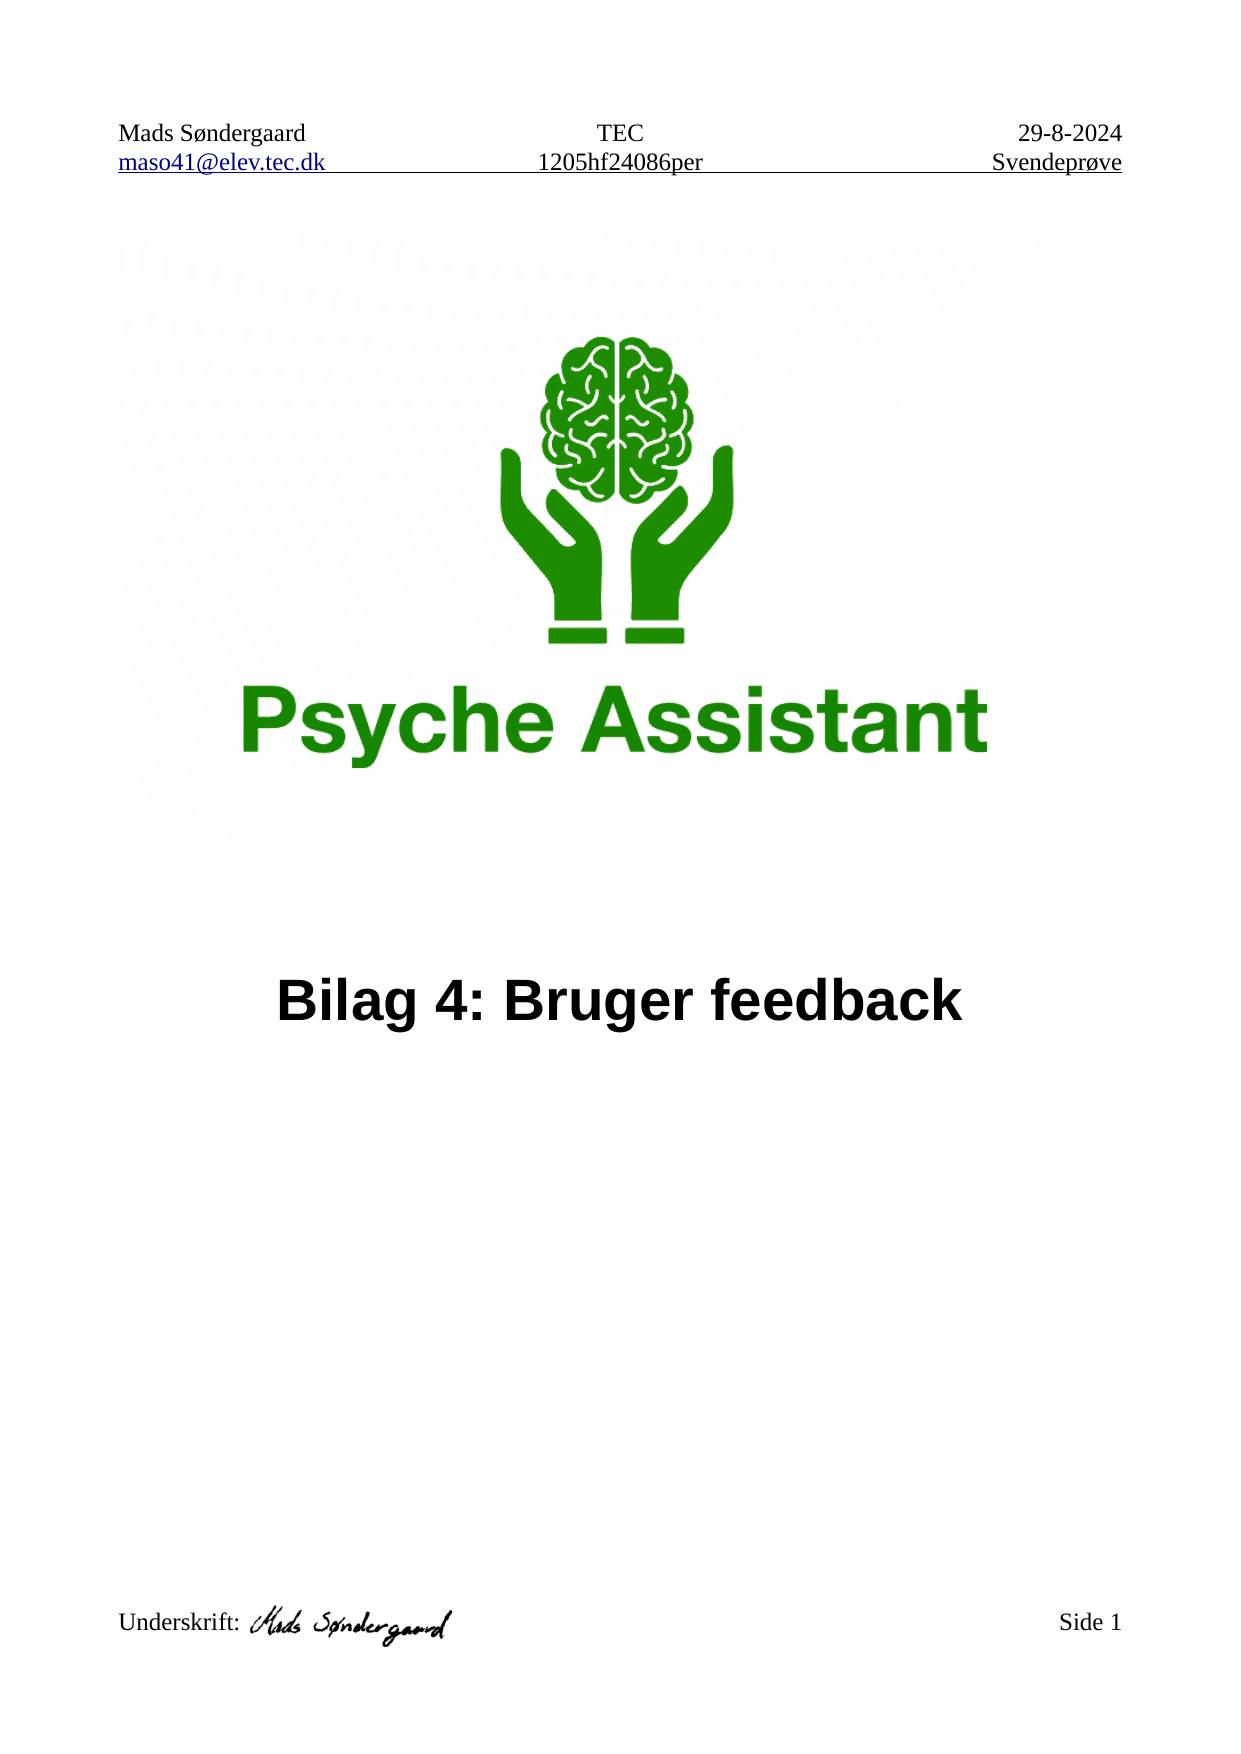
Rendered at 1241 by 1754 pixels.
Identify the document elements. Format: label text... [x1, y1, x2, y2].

title Bilag 4: Bruger feedback [118, 966, 1122, 1033]
picture [244, 1600, 458, 1647]
picture [118, 233, 1123, 855]
